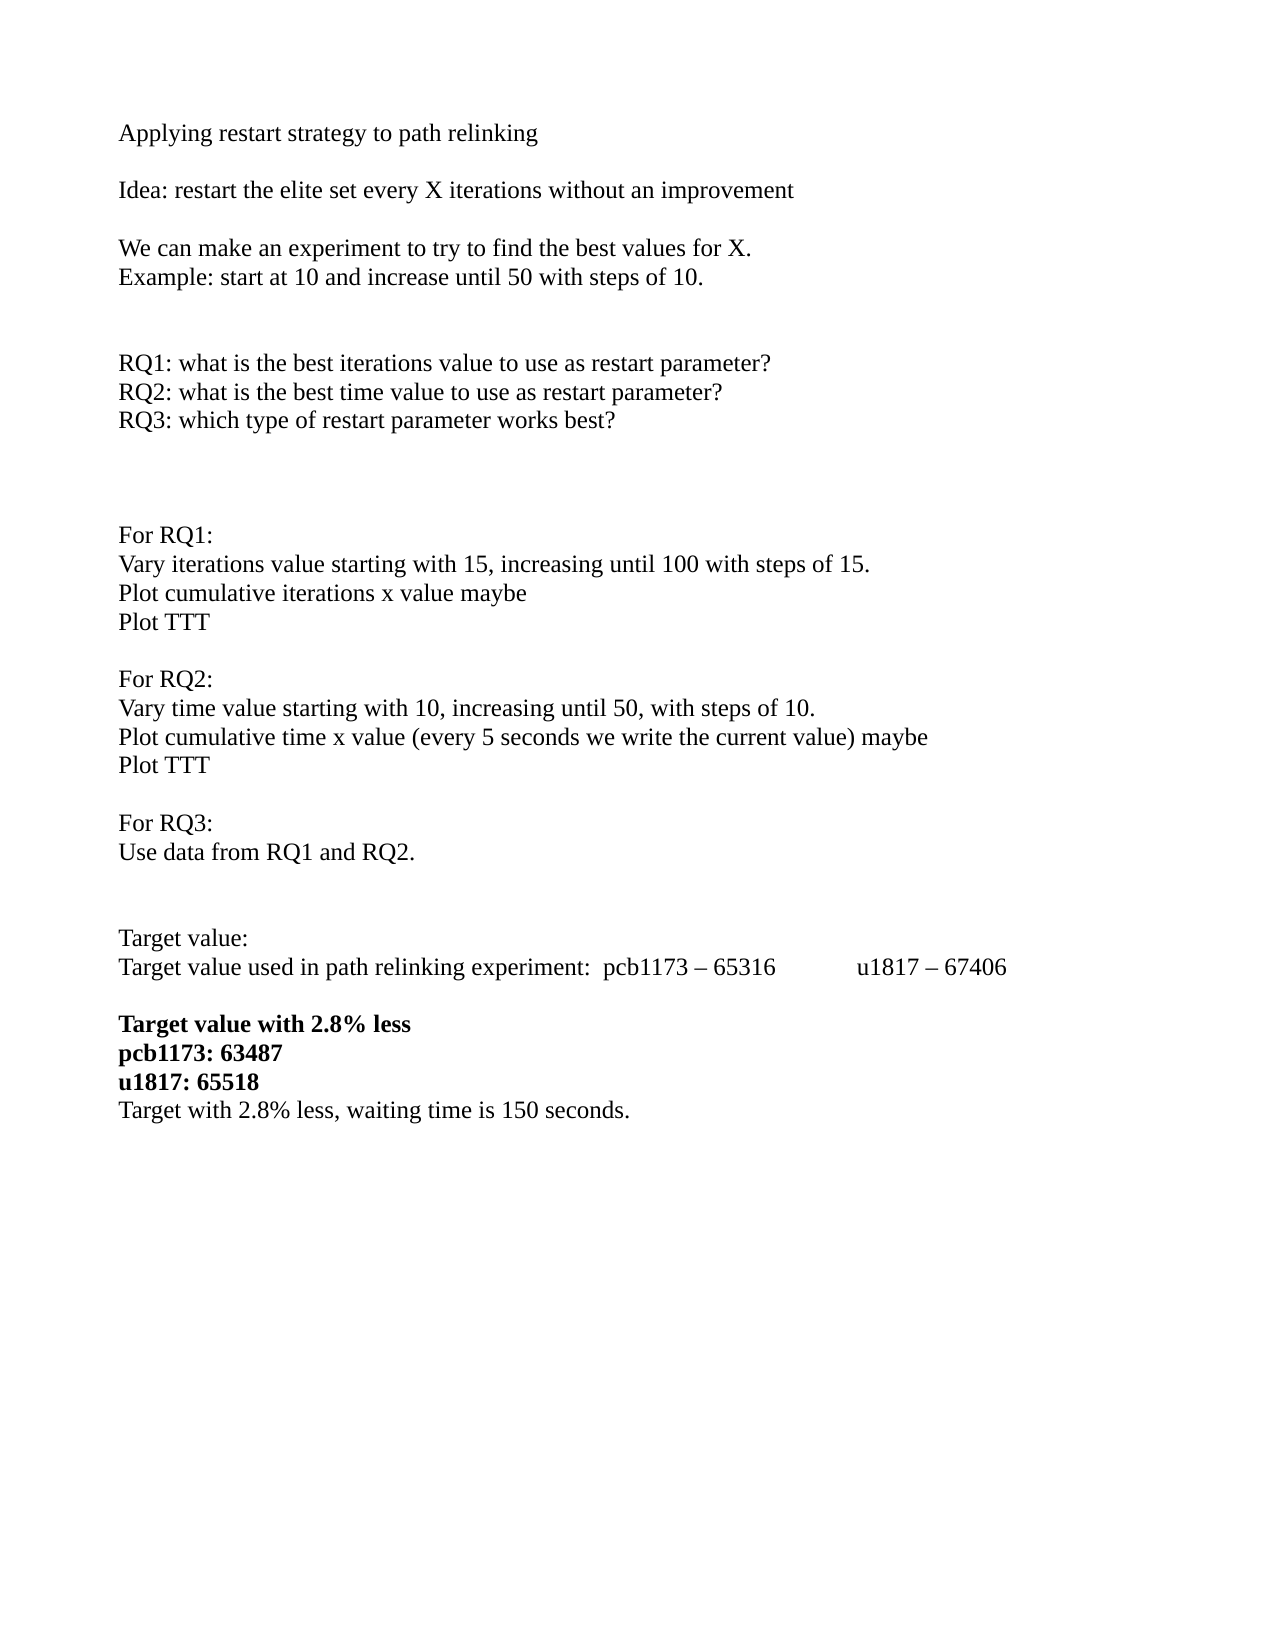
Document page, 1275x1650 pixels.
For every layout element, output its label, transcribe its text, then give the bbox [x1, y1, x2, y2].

text u1817: 65518 [118, 1067, 1157, 1096]
text Idea: restart the elite set every X iterations without an improvement [118, 176, 1157, 204]
text For RQ1: [118, 521, 1157, 549]
text Target with 2.8% less, waiting time is 150 seconds. [118, 1096, 1157, 1124]
text Plot TTT [118, 751, 1157, 779]
text RQ3: which type of restart parameter works best? [118, 406, 1157, 434]
text Example: start at 10 and increase until 50 with steps of 10. [118, 262, 1157, 291]
text RQ1: what is the best iterations value to use as restart parameter? [118, 348, 1157, 377]
text Vary time value starting with 10, increasing until 50, with steps of 10. [118, 693, 1157, 722]
text For RQ2: [118, 664, 1157, 693]
text Target value: [118, 923, 1157, 952]
text RQ2: what is the best time value to use as restart parameter? [118, 377, 1157, 406]
text Target value used in path relinking experiment: pcb1173 – 65316 u1817 – 67406 [118, 952, 1157, 981]
text Use data from RQ1 and RQ2. [118, 837, 1157, 866]
text pcb1173: 63487 [118, 1038, 1157, 1067]
text We can make an experiment to try to find the best values for X. [118, 233, 1157, 262]
text Plot TTT [118, 607, 1157, 636]
text For RQ3: [118, 808, 1157, 837]
text Plot cumulative time x value (every 5 seconds we write the current value) maybe [118, 722, 1157, 751]
text Vary iterations value starting with 15, increasing until 100 with steps of 15. [118, 549, 1157, 578]
text Target value with 2.8% less [118, 1009, 1157, 1038]
text Plot cumulative iterations x value maybe [118, 578, 1157, 607]
text Applying restart strategy to path relinking [118, 118, 1157, 147]
